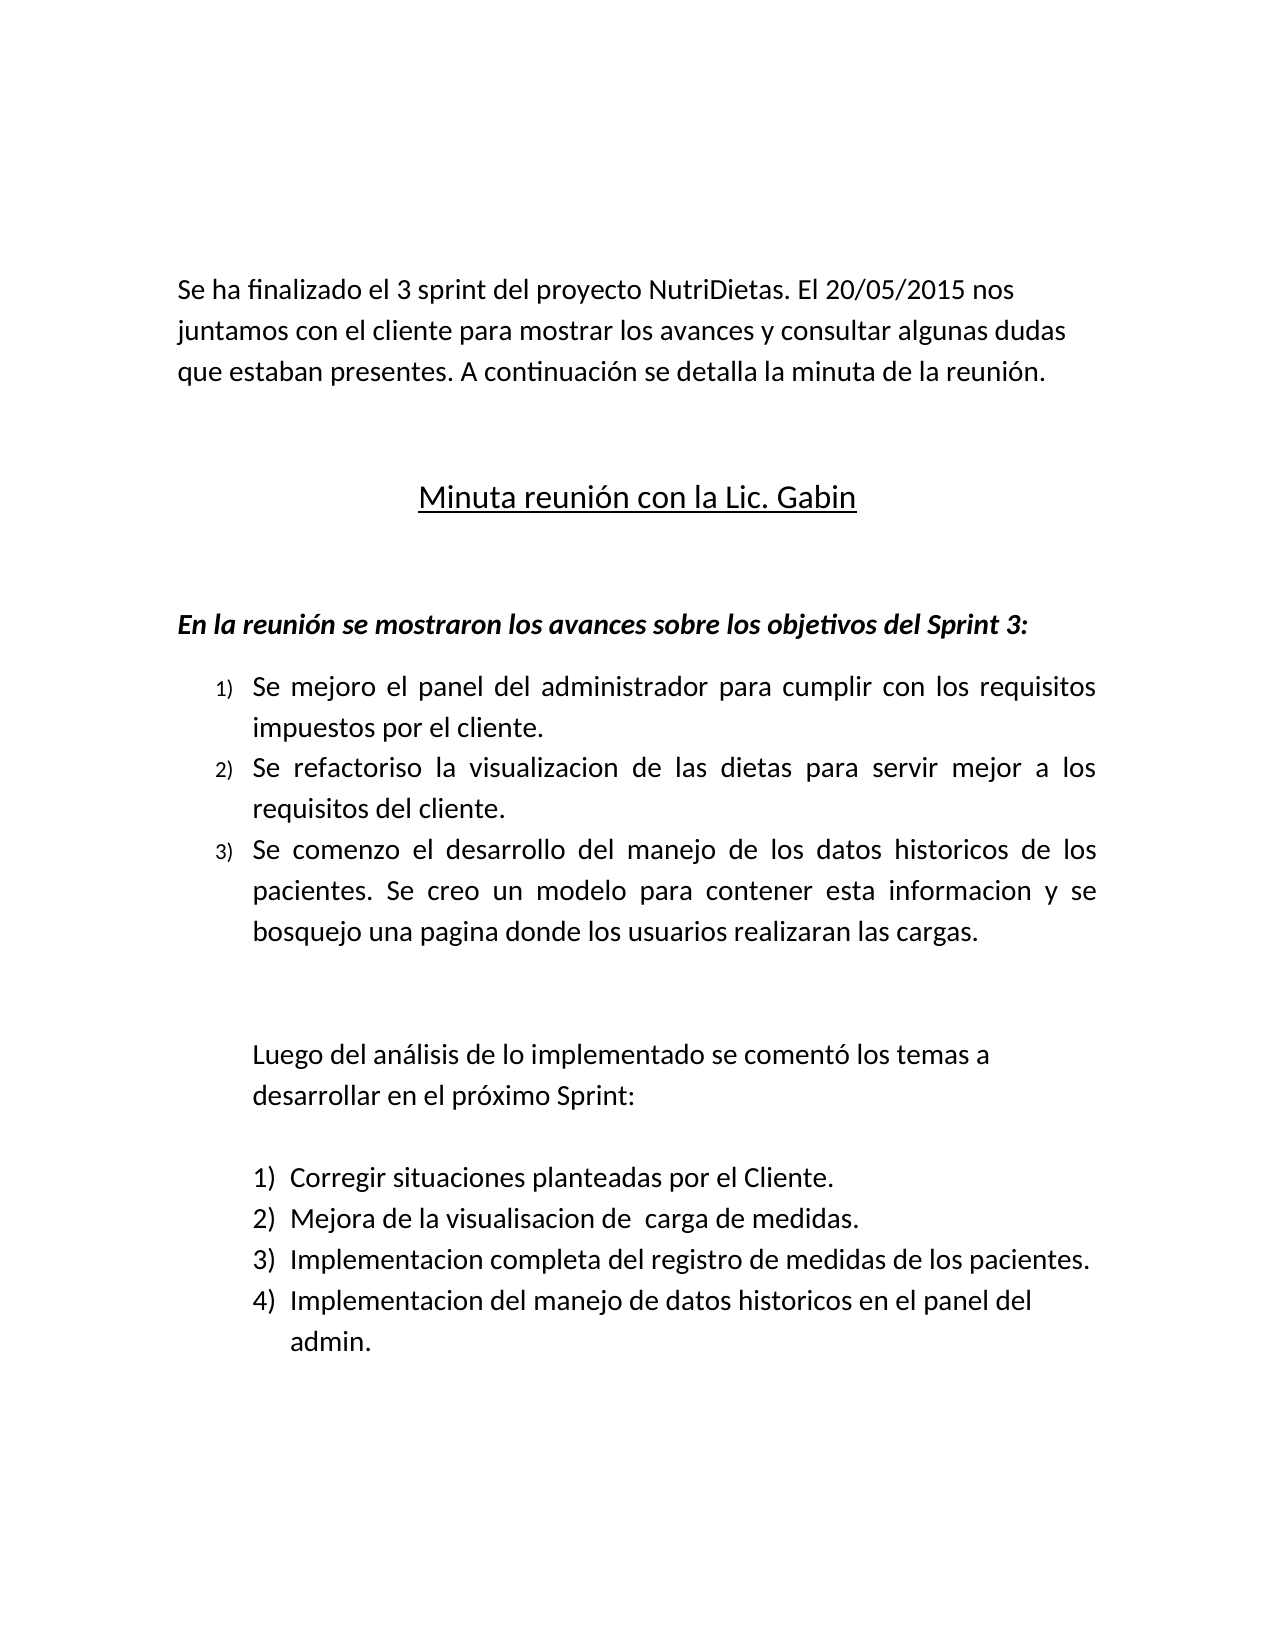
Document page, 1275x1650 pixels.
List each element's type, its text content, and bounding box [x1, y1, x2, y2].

list Se mejoro el panel del administrador para cumplir con los requisitos impuestos por el cliente. [215, 668, 1098, 744]
list Se comenzo el desarrollo del manejo de los datos historicos de los pacientes. Se creo un modelo para contener esta informacion y se bosquejo una pagina donde los usuarios realizaran las cargas. [215, 831, 1098, 949]
list Implementacion completa del registro de medidas de los pacientes. [252, 1241, 1098, 1276]
list Corregir situaciones planteadas por el Cliente. [252, 1159, 1098, 1194]
list Mejora de la visualisacion de carga de medidas. [252, 1200, 1098, 1236]
text Minuta reunión con la Lic. Gabin [177, 477, 1098, 517]
list Implementacion del manejo de datos historicos en el panel del admin. [252, 1282, 1098, 1358]
text Se ha finalizado el 3 sprint del proyecto NutriDietas. El 20/05/2015 nos juntamos con el cliente para mostrar los avances y consultar algunas dudas que estaban presentes. A continuación se detalla la minuta de la reunión. [177, 271, 1098, 389]
text En la reunión se mostraron los avances sobre los objetivos del Sprint 3: [177, 606, 1098, 642]
list Se refactoriso la visualizacion de las dietas para servir mejor a los requisitos del cliente. [215, 749, 1098, 826]
list Luego del análisis de lo implementado se comentó los temas a desarrollar en el próximo Sprint: [252, 1036, 1098, 1113]
